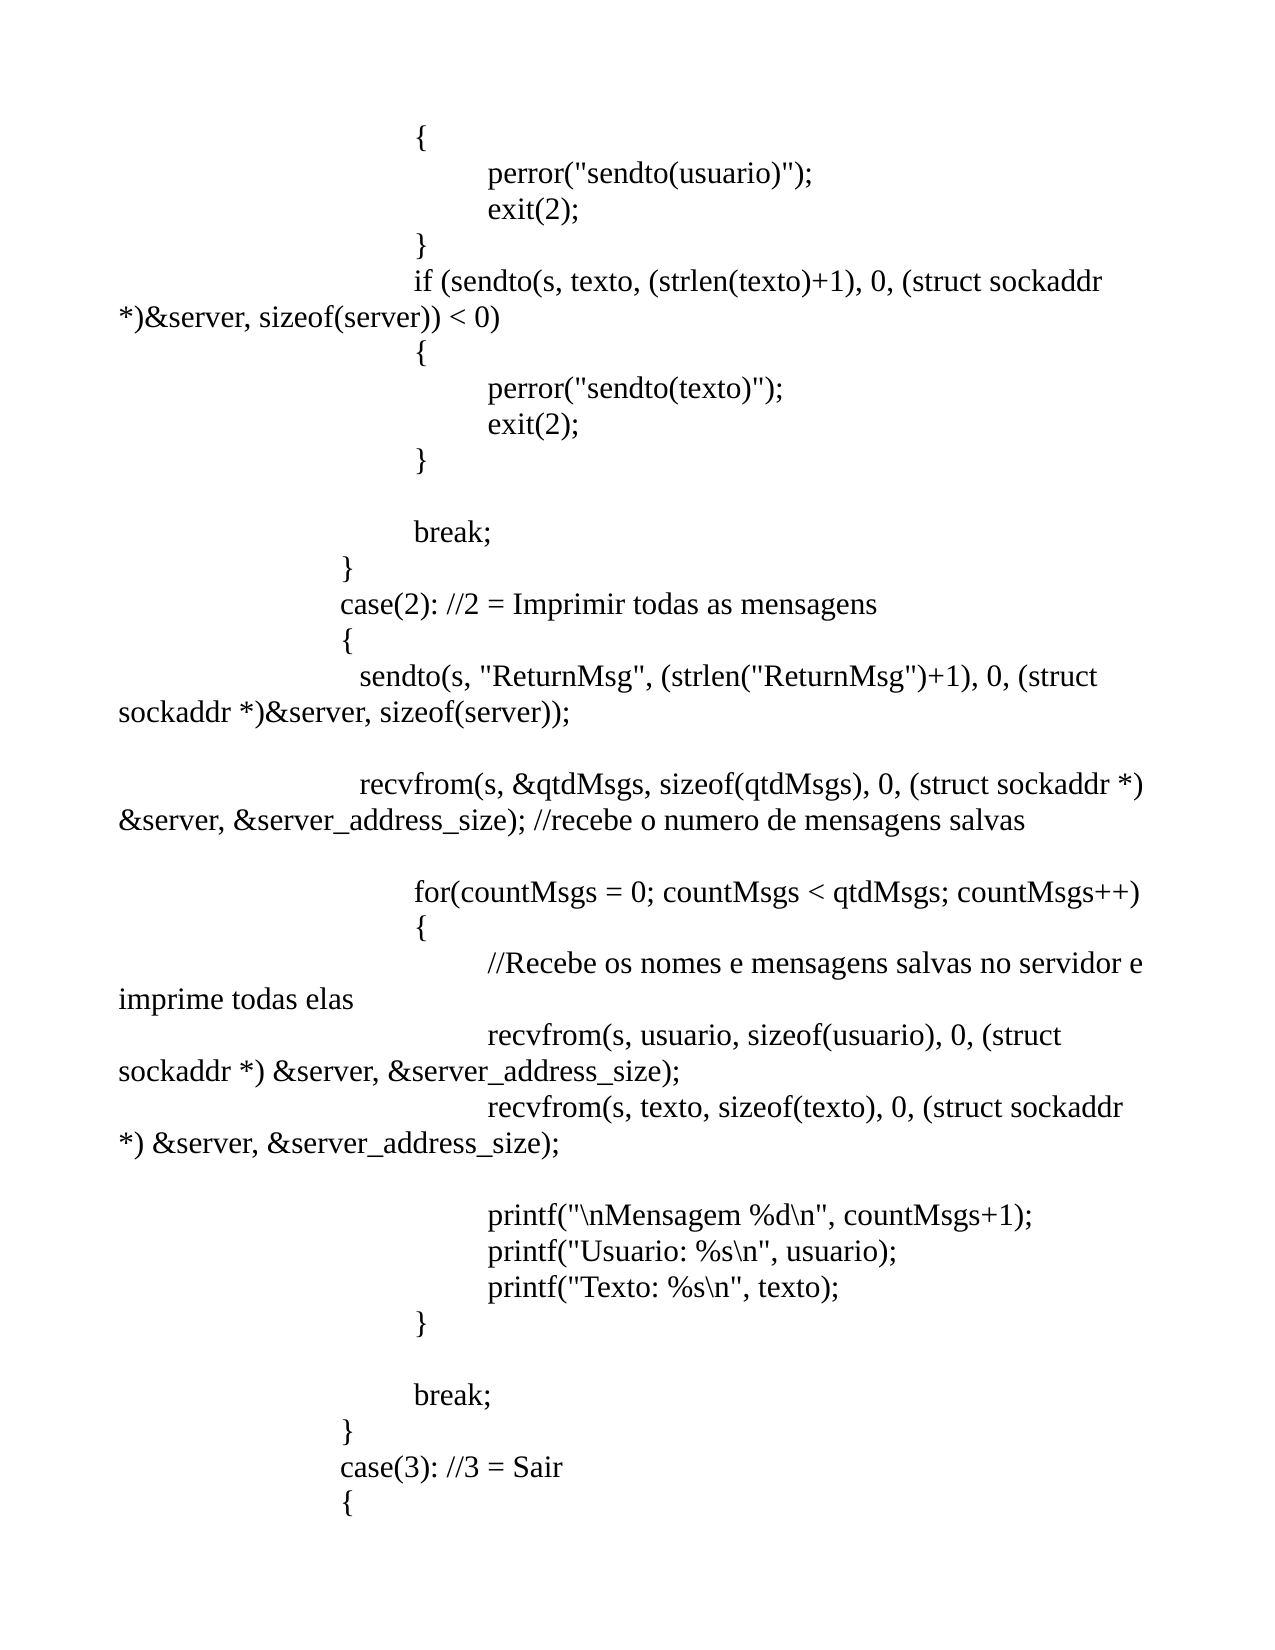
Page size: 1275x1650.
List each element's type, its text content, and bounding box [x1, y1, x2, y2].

text { [118, 909, 1157, 945]
text case(3): //3 = Sair [118, 1448, 1157, 1484]
text break; [118, 513, 1157, 549]
text { [118, 621, 1157, 657]
text break; [118, 1376, 1157, 1412]
text exit(2); [118, 190, 1157, 226]
text for(countMsgs = 0; countMsgs < qtdMsgs; countMsgs++) [118, 873, 1157, 909]
text printf("\nMensagem %d\n", countMsgs+1); [118, 1196, 1157, 1232]
text { [118, 118, 1157, 154]
text recvfrom(s, texto, sizeof(texto), 0, (struct sockaddr *) &server, &server_address_size); [118, 1088, 1157, 1160]
text printf("Texto: %s\n", texto); [118, 1268, 1157, 1304]
text { [118, 334, 1157, 370]
text } [118, 442, 1157, 477]
text printf("Usuario: %s\n", usuario); [118, 1232, 1157, 1268]
text } [118, 549, 1157, 585]
text exit(2); [118, 406, 1157, 442]
text { [118, 1484, 1157, 1520]
text sendto(s, "ReturnMsg", (strlen("ReturnMsg")+1), 0, (struct sockaddr *)&server, sizeof(server)); [118, 657, 1157, 729]
text } [118, 1412, 1157, 1448]
text case(2): //2 = Imprimir todas as mensagens [118, 585, 1157, 621]
text //Recebe os nomes e mensagens salvas no servidor e imprime todas elas [118, 945, 1157, 1017]
text perror("sendto(usuario)"); [118, 154, 1157, 190]
text perror("sendto(texto)"); [118, 370, 1157, 406]
text } [118, 1304, 1157, 1340]
text recvfrom(s, &qtdMsgs, sizeof(qtdMsgs), 0, (struct sockaddr *) &server, &server_address_size); //recebe o numero de mensagens salvas [118, 765, 1157, 837]
text } [118, 226, 1157, 262]
text recvfrom(s, usuario, sizeof(usuario), 0, (struct sockaddr *) &server, &server_address_size); [118, 1017, 1157, 1088]
text if (sendto(s, texto, (strlen(texto)+1), 0, (struct sockaddr *)&server, sizeof(server)) < 0) [118, 262, 1157, 334]
